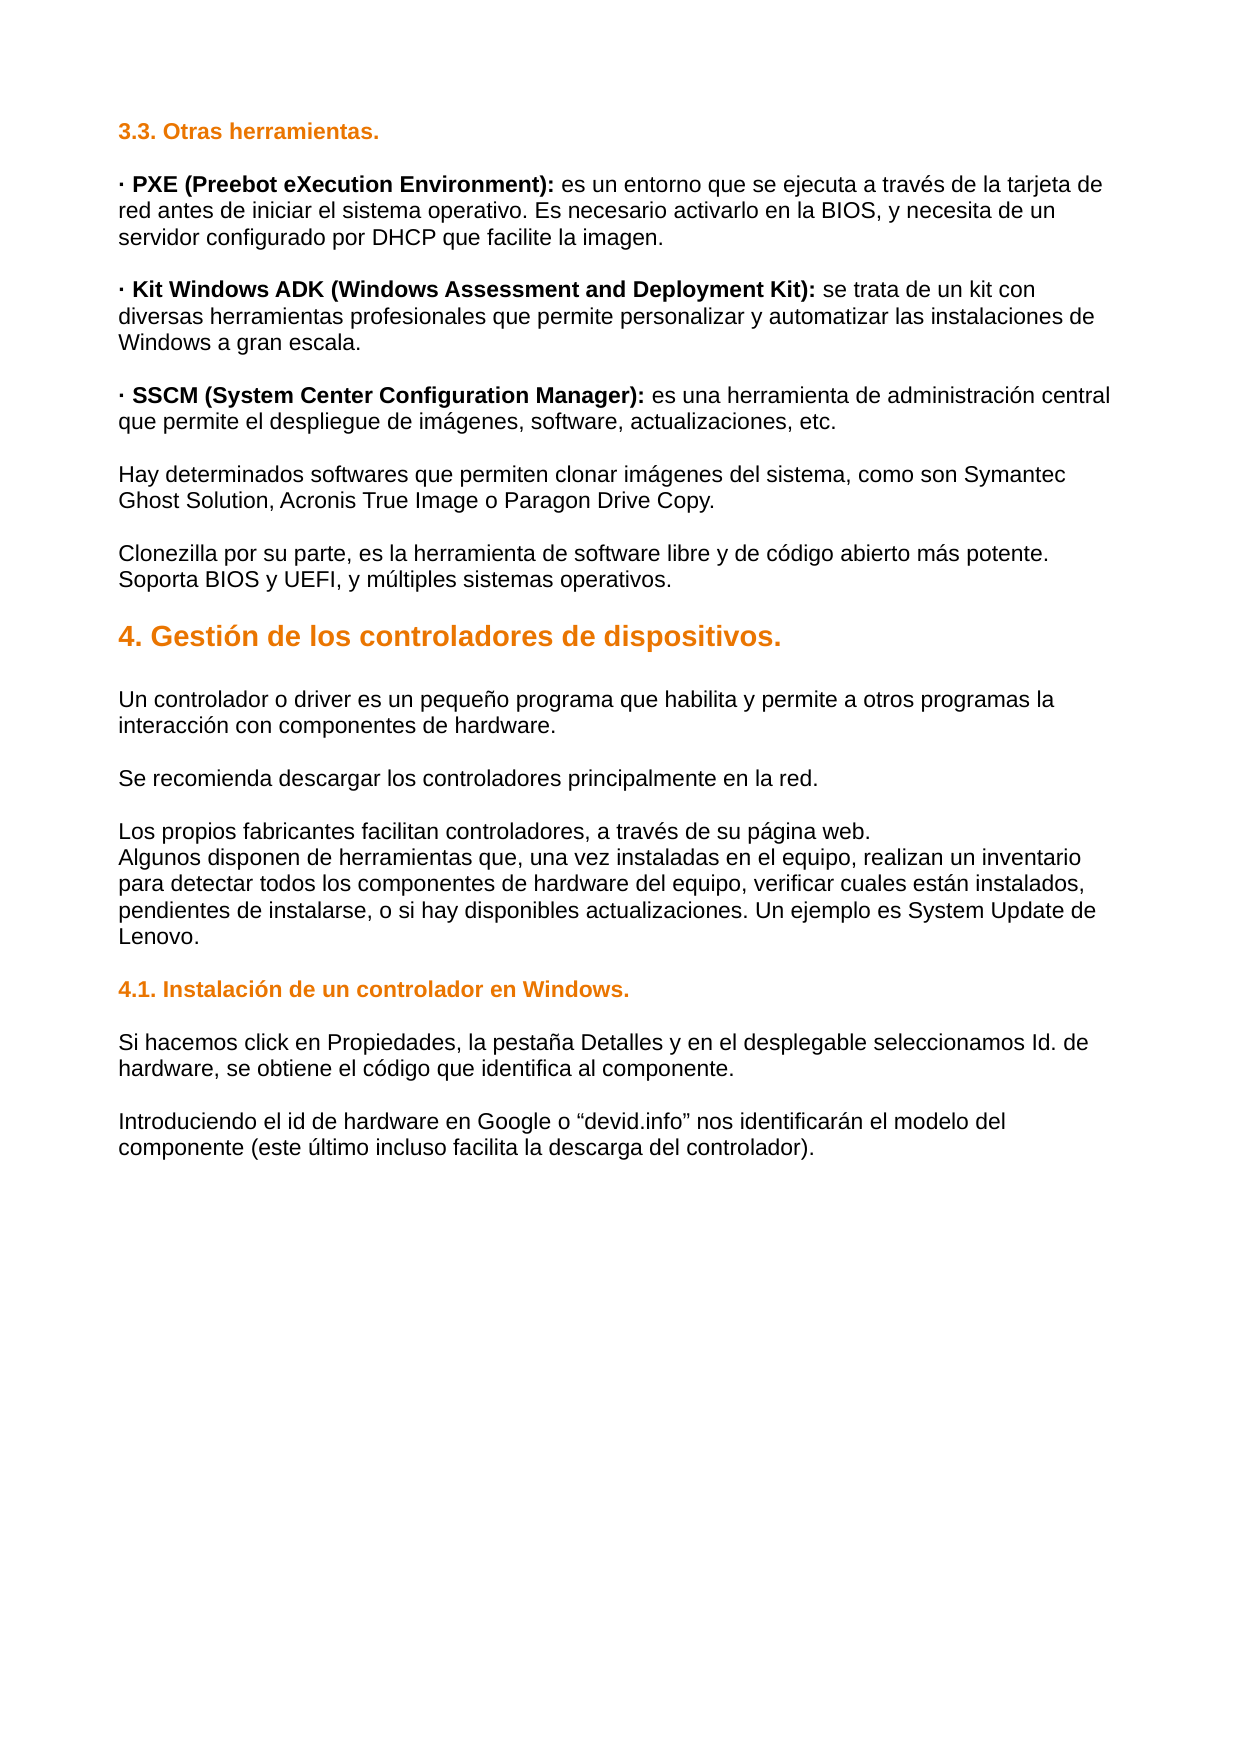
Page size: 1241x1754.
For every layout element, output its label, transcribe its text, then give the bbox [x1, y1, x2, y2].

text 4.1. Instalación de un controlador en Windows. [118, 976, 1122, 1002]
text Clonezilla por su parte, es la herramienta de software libre y de código abierto más potente. Soporta BIOS y UEFI, y múltiples sistemas operativos. [118, 540, 1122, 592]
text Si hacemos click en Propiedades, la pestaña Detalles y en el desplegable seleccionamos Id. de hardware, se obtiene el código que identifica al componente. [118, 1028, 1122, 1081]
text Hay determinados softwares que permiten clonar imágenes del sistema, como son Symantec Ghost Solution, Acronis True Image o Paragon Drive Copy. [118, 461, 1122, 513]
text Un controlador o driver es un pequeño programa que habilita y permite a otros programas la interacción con componentes de hardware. [118, 686, 1122, 739]
text Introduciendo el id de hardware en Google o “devid.info” nos identificarán el modelo del componente (este último incluso facilita la descarga del controlador). [118, 1108, 1122, 1160]
text · SSCM (System Center Configuration Manager): es una herramienta de administración central que permite el despliegue de imágenes, software, actualizaciones, etc. [118, 382, 1122, 434]
text Se recomienda descargar los controladores principalmente en la red. [118, 765, 1122, 791]
text 3.3. Otras herramientas. [118, 118, 1122, 144]
text Los propios fabricantes facilitan controladores, a través de su página web. [118, 818, 1122, 844]
text · PXE (Preebot eXecution Environment): es un entorno que se ejecuta a través de la tarjeta de red antes de iniciar el sistema operativo. Es necesario activarlo en la BIOS, y necesita de un servidor configurado por DHCP que facilite la imagen. [118, 171, 1122, 250]
text Algunos disponen de herramientas que, una vez instaladas en el equipo, realizan un inventario para detectar todos los componentes de hardware del equipo, verificar cuales están instalados, pendientes de instalarse, o si hay disponibles actualizaciones. Un ejemplo es System Update de Lenovo. [118, 844, 1122, 949]
text 4. Gestión de los controladores de dispositivos. [118, 619, 1122, 652]
text · Kit Windows ADK (Windows Assessment and Deployment Kit): se trata de un kit con diversas herramientas profesionales que permite personalizar y automatizar las instalaciones de Windows a gran escala. [118, 276, 1122, 355]
